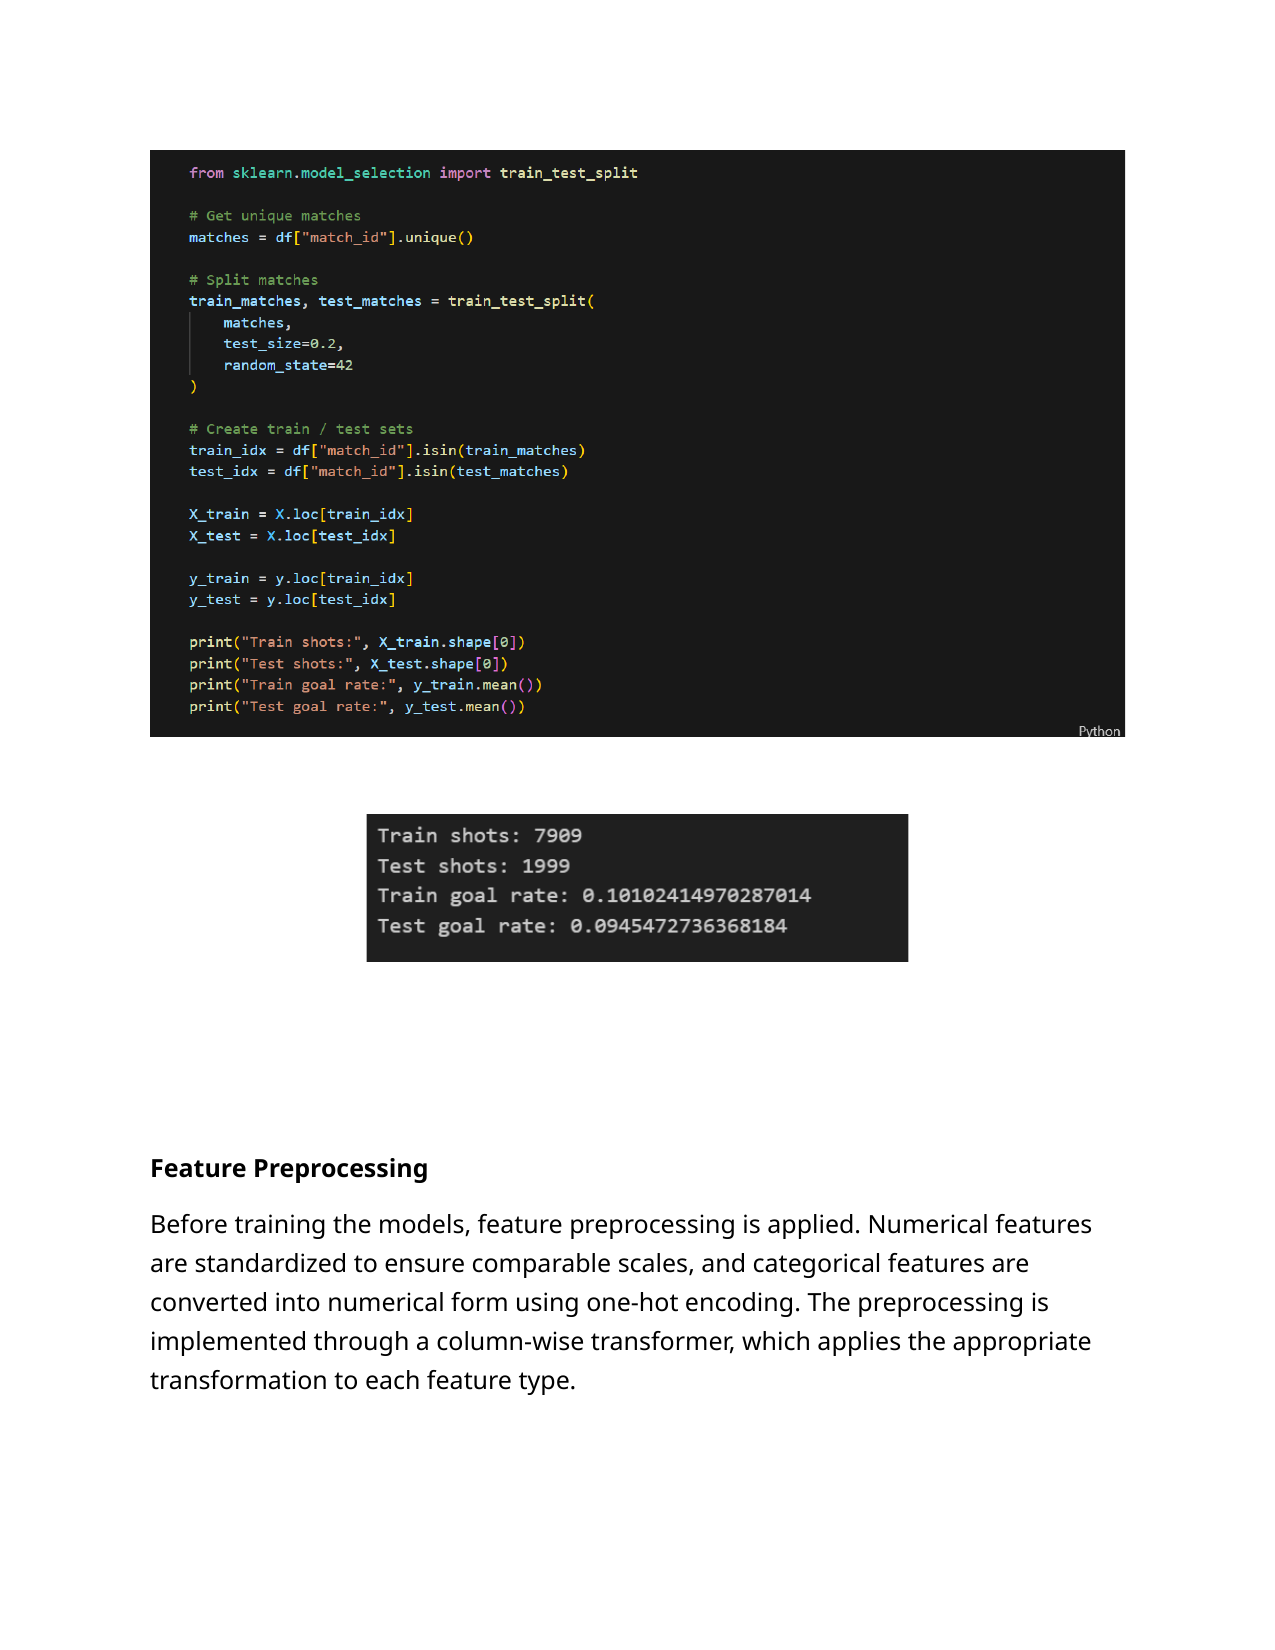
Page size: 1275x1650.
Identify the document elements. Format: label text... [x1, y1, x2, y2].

text Before training the models, feature preprocessing is applied. Numerical features are standardized to ensure comparable scales, and categorical features are converted into numerical form using one-hot encoding. The preprocessing is implemented through a column-wise transformer, which applies the appropriate transformation to each feature type. [150, 1206, 1125, 1397]
text Feature Preprocessing [150, 1151, 1125, 1184]
